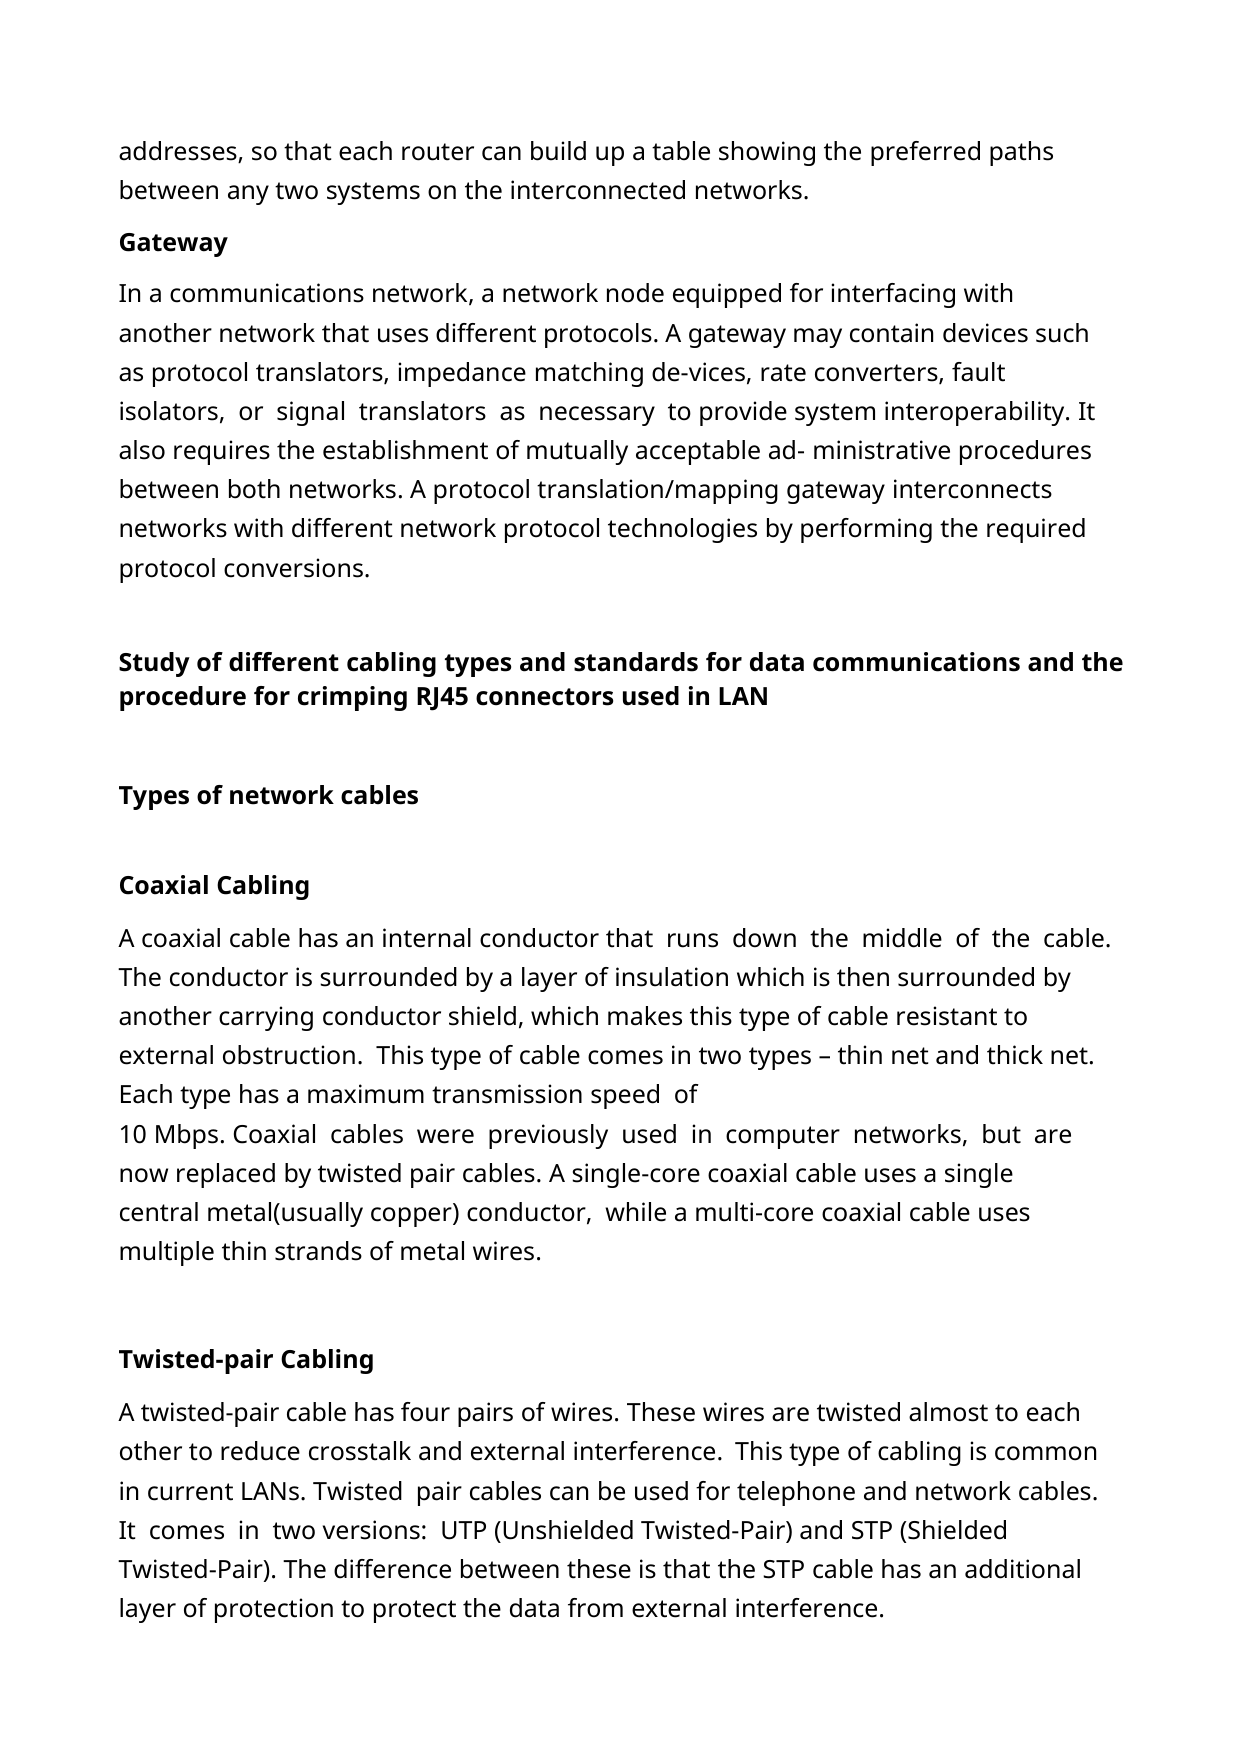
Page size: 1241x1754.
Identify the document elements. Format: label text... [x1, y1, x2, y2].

text addresses, so that each router can build up a table showing the preferred paths between any two systems on the interconnected networks. [118, 133, 1116, 207]
text Twisted-pair Cabling [118, 1342, 1134, 1376]
text 10 Mbps. Coaxial cables were previously used in computer networks, but are now replaced by twisted pair cables. A single-core coaxial cable uses a single central metal(usually copper) conductor, while a multi-core coaxial cable uses multiple thin strands of metal wires. [118, 1116, 1096, 1268]
text Gateway [118, 224, 1116, 258]
subtitle Study of different cabling types and standards for data communications and the procedure for crimping RJ45 connectors used in LAN [118, 644, 1134, 712]
text In a communications network, a network node equipped for interfacing with another network that uses different protocols. A gateway may contain devices such as protocol translators, impedance matching de-vices, rate converters, fault isolators, or signal translators as necessary to provide system interoperability. It also requires the establishment of mutually acceptable ad- ministrative procedures between both networks. A protocol translation/mapping gateway interconnects networks with different network protocol technologies by performing the required protocol conversions. [118, 276, 1096, 584]
subtitle Types of network cables [118, 778, 1134, 812]
text A coaxial cable has an internal conductor that runs down the middle of the cable. The conductor is surrounded by a layer of insulation which is then surrounded by another carrying conductor shield, which makes this type of cable resistant to external obstruction. This type of cable comes in two types – thin net and thick net. Each type has a maximum transmission speed of [118, 920, 1117, 1111]
text A twisted-pair cable has four pairs of wires. These wires are twisted almost to each other to reduce crosstalk and external interference. This type of cabling is common in current LANs. Twisted pair cables can be used for telephone and network cables. It comes in two versions: UTP (Unshielded Twisted-Pair) and STP (Shielded Twisted-Pair). The difference between these is that the STP cable has an additional layer of protection to protect the data from external interference. [118, 1395, 1111, 1625]
text Coaxial Cabling [118, 868, 1134, 902]
